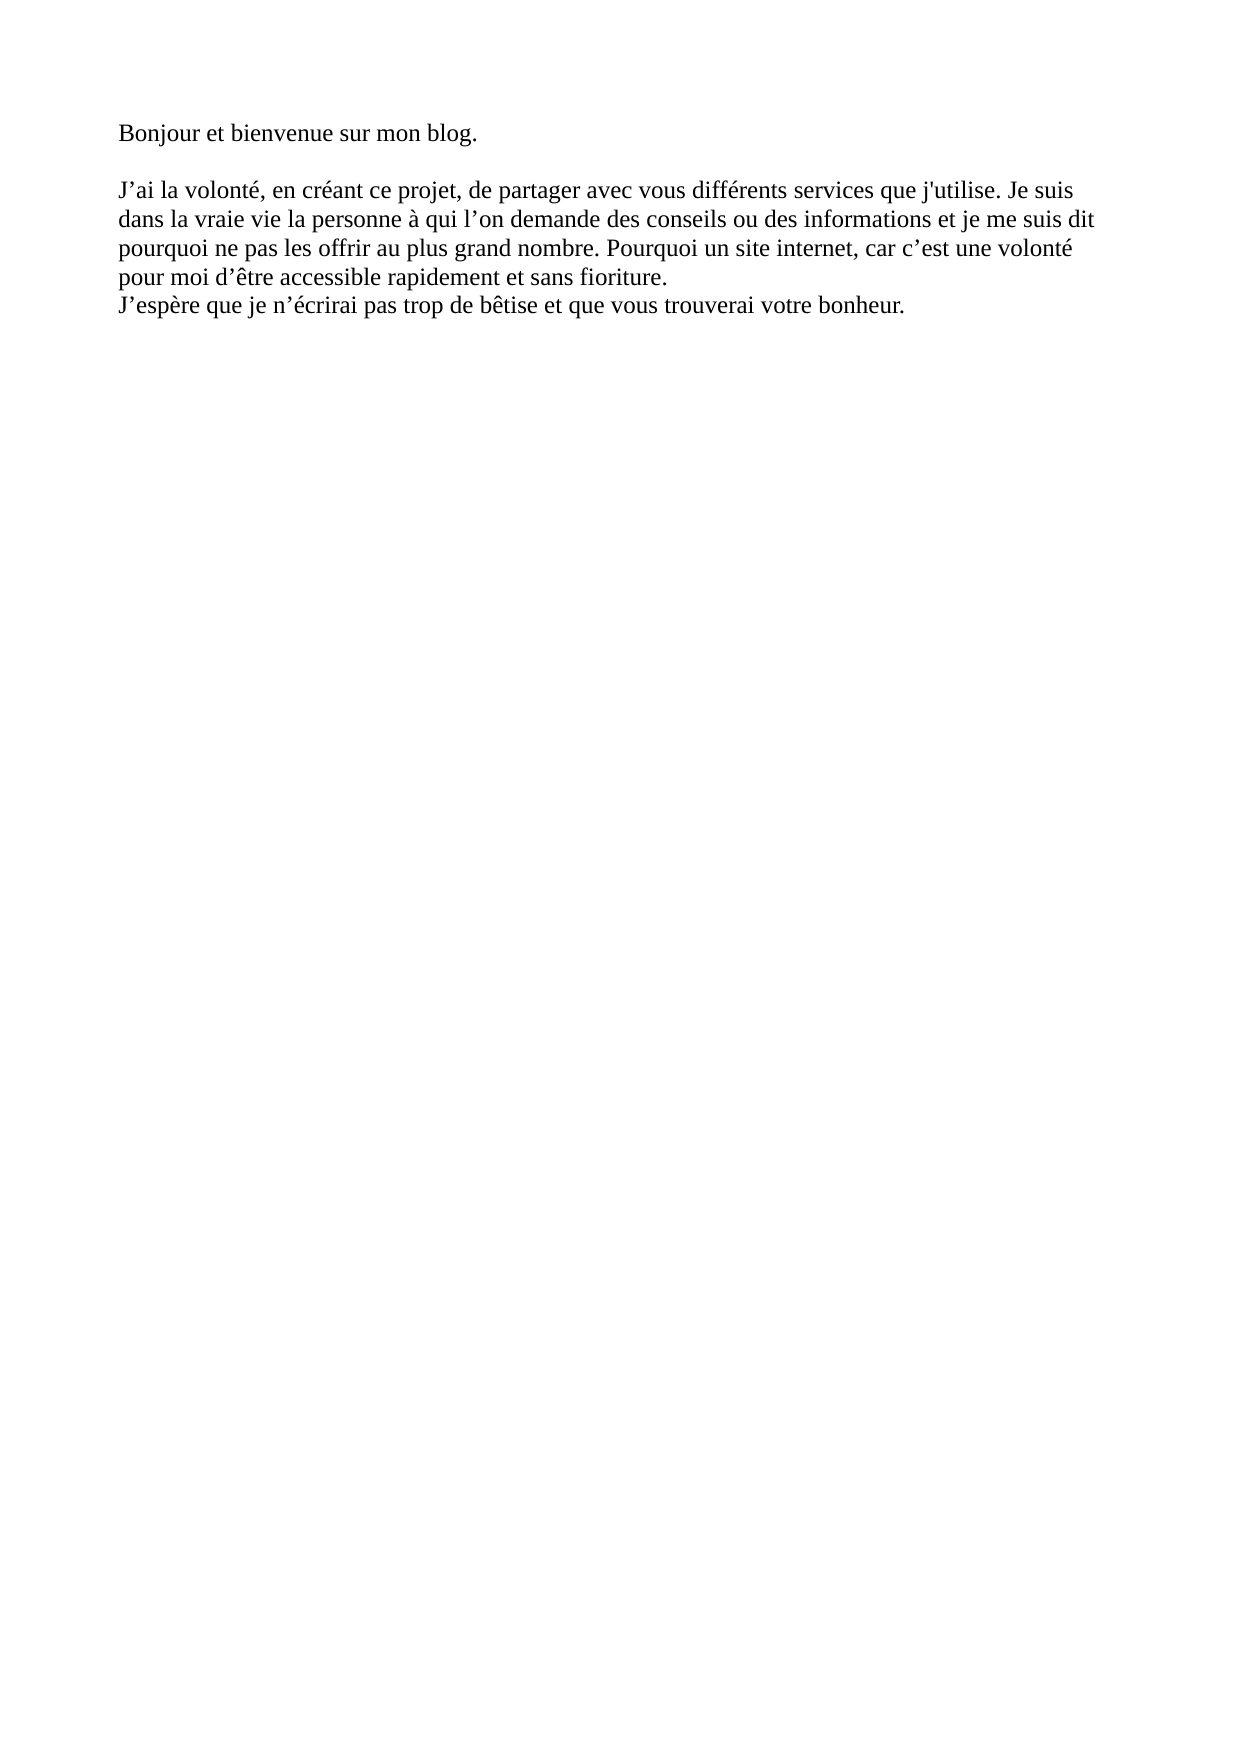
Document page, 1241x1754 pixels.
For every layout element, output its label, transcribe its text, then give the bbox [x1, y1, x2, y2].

text J’ai la volonté, en créant ce projet, de partager avec vous différents services que j'utilise. Je suis dans la vraie vie la personne à qui l’on demande des conseils ou des informations et je me suis dit pourquoi ne pas les offrir au plus grand nombre. Pourquoi un site internet, car c’est une volonté pour moi d’être accessible rapidement et sans fioriture. [118, 176, 1122, 291]
text J’espère que je n’écrirai pas trop de bêtise et que vous trouverai votre bonheur. [118, 291, 1122, 319]
text Bonjour et bienvenue sur mon blog. [118, 118, 1122, 147]
